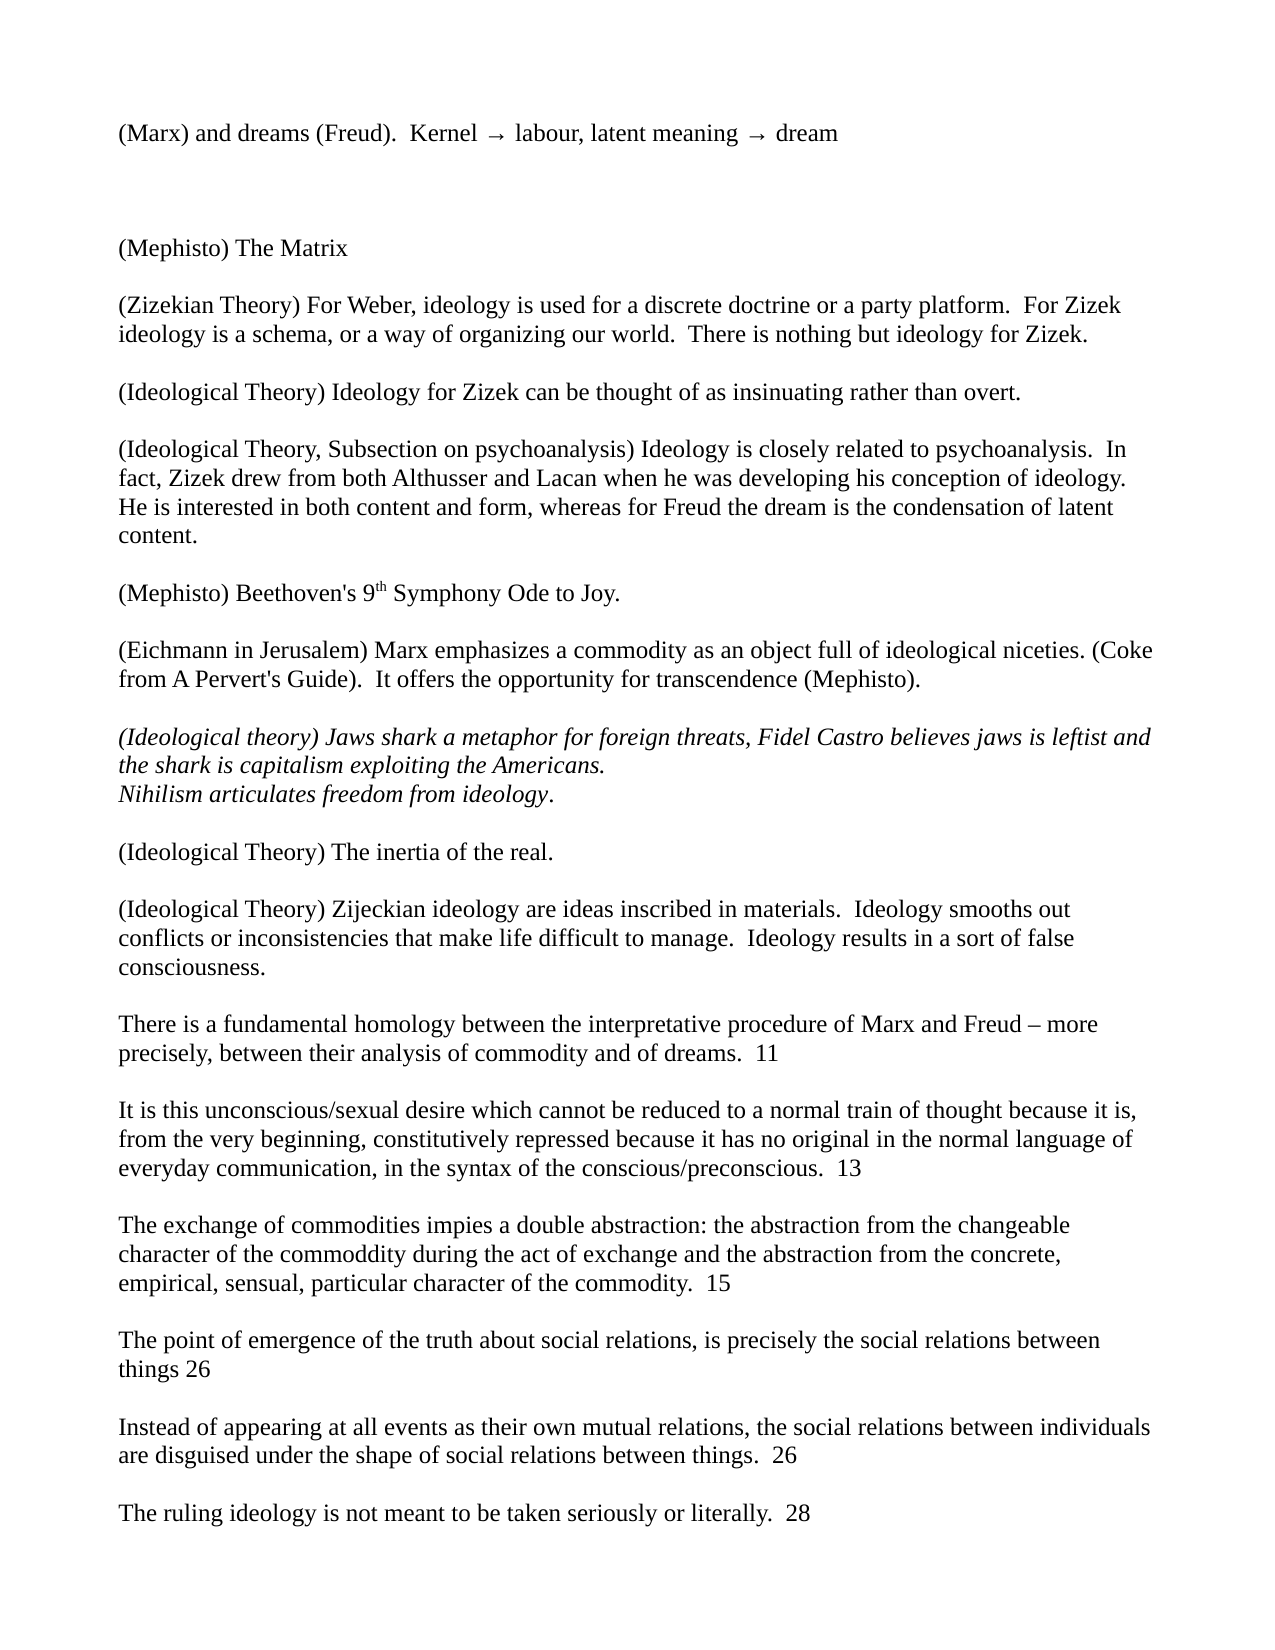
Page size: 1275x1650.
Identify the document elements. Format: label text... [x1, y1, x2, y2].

text The exchange of commodities impies a double abstraction: the abstraction from the changeable character of the commoddity during the act of exchange and the abstraction from the concrete, empirical, sensual, particular character of the commodity. 15 [118, 1211, 1157, 1297]
text (Ideological Theory) Ideology for Zizek can be thought of as insinuating rather than overt. [118, 377, 1157, 406]
text The ruling ideology is not meant to be taken seriously or literally. 28 [118, 1498, 1157, 1527]
text Nihilism articulates freedom from ideology. [118, 779, 1157, 808]
text (Mephisto) Beethoven's 9th Symphony Ode to Joy. [118, 578, 1157, 607]
text (Mephisto) The Matrix [118, 233, 1157, 262]
text The point of emergence of the truth about social relations, is precisely the social relations between things 26 [118, 1326, 1157, 1383]
text (Ideological Theory) The inertia of the real. [118, 837, 1157, 866]
text (Ideological Theory) Zijeckian ideology are ideas inscribed in materials. Ideology smooths out conflicts or inconsistencies that make life difficult to manage. Ideology results in a sort of false consciousness. [118, 894, 1157, 981]
text (Zizekian Theory) For Weber, ideology is used for a discrete doctrine or a party platform. For Zizek ideology is a schema, or a way of organizing our world. There is nothing but ideology for Zizek. [118, 291, 1157, 348]
text (Ideological Theory, Subsection on psychoanalysis) Ideology is closely related to psychoanalysis. In fact, Zizek drew from both Althusser and Lacan when he was developing his conception of ideology. He is interested in both content and form, whereas for Freud the dream is the condensation of latent content. [118, 434, 1157, 549]
text (Ideological theory) Jaws shark a metaphor for foreign threats, Fidel Castro believes jaws is leftist and the shark is capitalism exploiting the Americans. [118, 722, 1157, 779]
text Instead of appearing at all events as their own mutual relations, the social relations between individuals are disguised under the shape of social relations between things. 26 [118, 1412, 1157, 1469]
text It is this unconscious/sexual desire which cannot be reduced to a normal train of thought because it is, from the very beginning, constitutively repressed because it has no original in the normal language of everyday communication, in the syntax of the conscious/preconscious. 13 [118, 1096, 1157, 1182]
text (Marx) and dreams (Freud). Kernel → labour, latent meaning → dream [118, 118, 1157, 147]
text There is a fundamental homology between the interpretative procedure of Marx and Freud – more precisely, between their analysis of commodity and of dreams. 11 [118, 1009, 1157, 1067]
text (Eichmann in Jerusalem) Marx emphasizes a commodity as an object full of ideological niceties. (Coke from A Pervert's Guide). It offers the opportunity for transcendence (Mephisto). [118, 636, 1157, 693]
